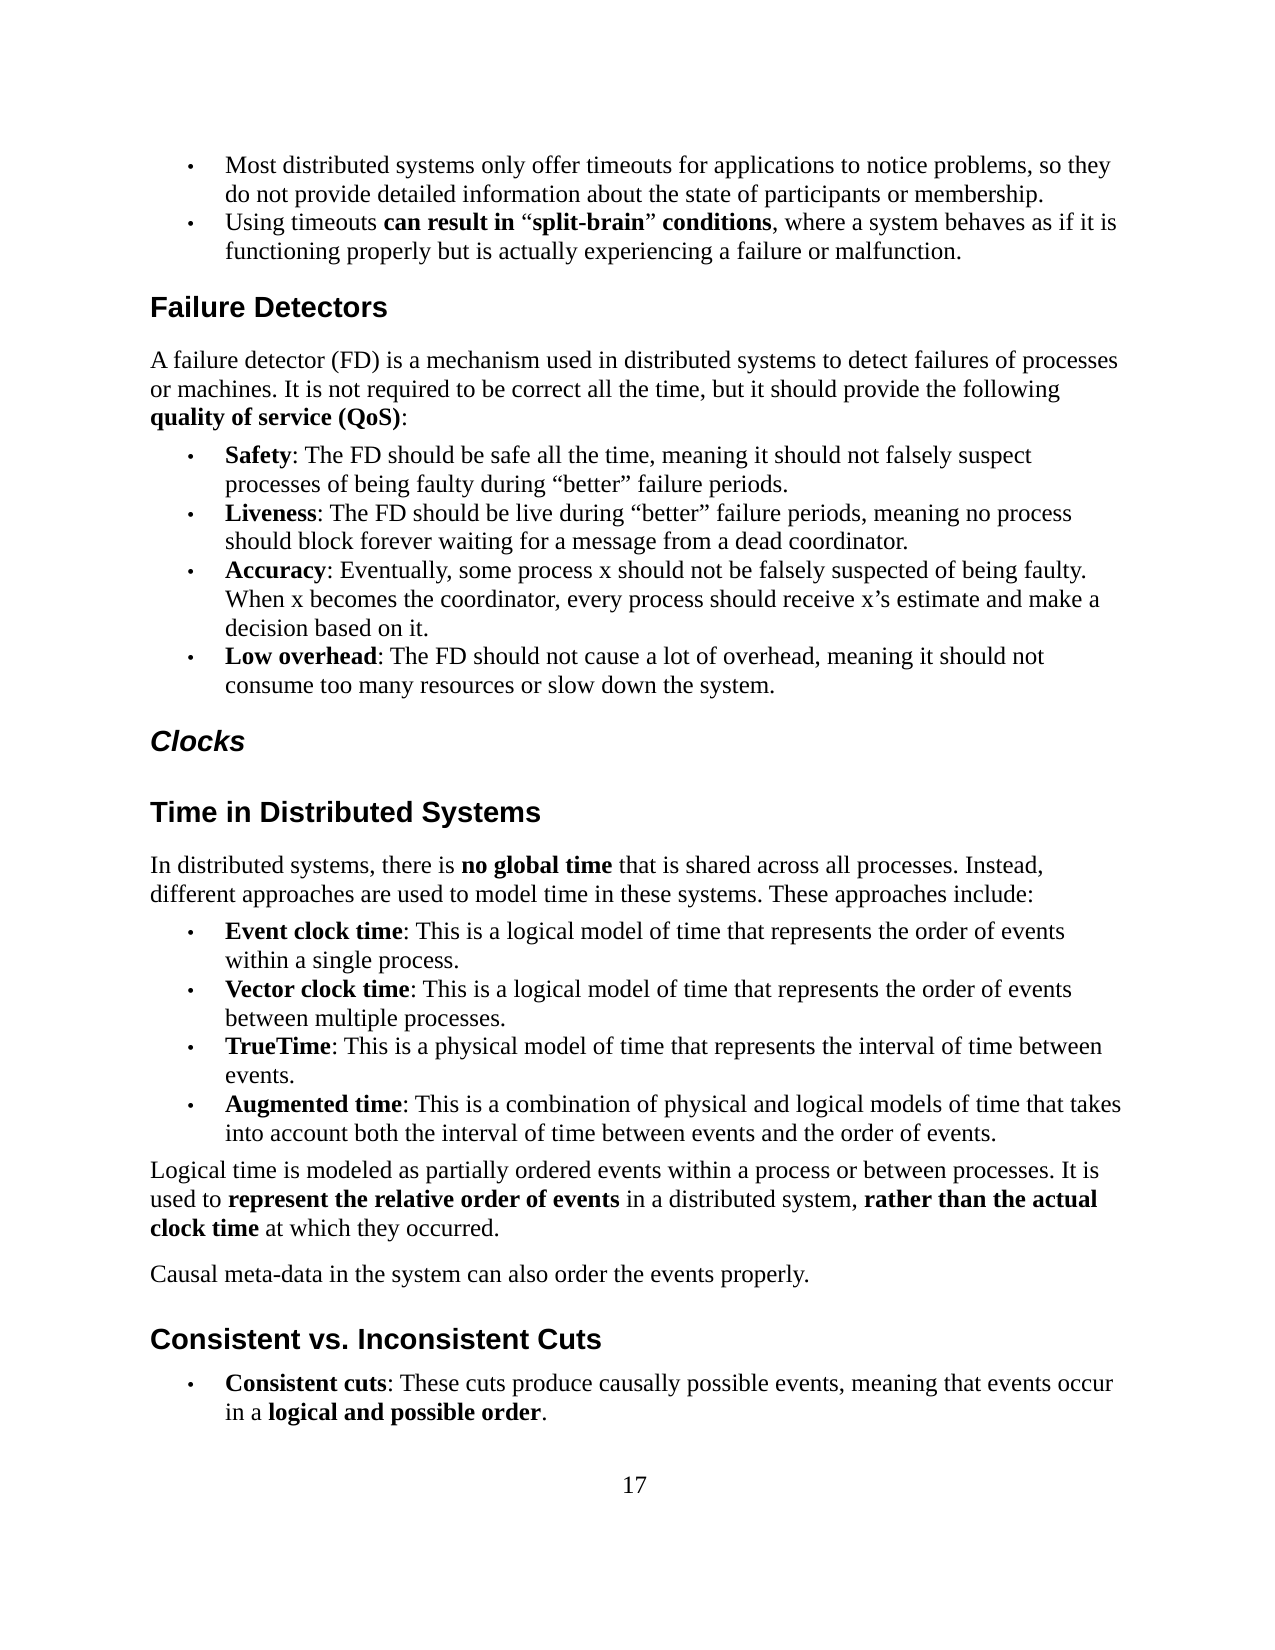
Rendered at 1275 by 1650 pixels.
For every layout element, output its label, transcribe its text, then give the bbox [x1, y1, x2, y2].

subtitle Clocks [150, 724, 1125, 757]
text Causal meta-data in the system can also order the events properly. [150, 1259, 1125, 1288]
text Logical time is modeled as partially ordered events within a process or between processes. It is used to represent the relative order of events in a distributed system, rather than the actual clock time at which they occurred. [150, 1155, 1125, 1242]
text In distributed systems, there is no global time that is shared across all processes. Instead, different approaches are used to model time in these systems. These approaches include: [150, 850, 1125, 907]
list Vector clock time: This is a logical model of time that represents the order of events between multiple processes. [187, 974, 1125, 1031]
subtitle Failure Detectors [150, 290, 1125, 323]
list Accuracy: Eventually, some process x should not be falsely suspected of being faulty. When x becomes the coordinator, every process should receive x’s estimate and make a decision based on it. [187, 555, 1125, 641]
list Most distributed systems only offer timeouts for applications to notice problems, so they do not provide detailed information about the state of participants or membership. [187, 150, 1125, 207]
list TrueTime: This is a physical model of time that represents the interval of time between events. [187, 1031, 1125, 1089]
list Using timeouts can result in “split-brain” conditions, where a system behaves as if it is functioning properly but is actually experiencing a failure or malfunction. [187, 207, 1125, 265]
list Event clock time: This is a logical model of time that represents the order of events within a single process. [187, 916, 1125, 974]
list Liveness: The FD should be live during “better” failure periods, meaning no process should block forever waiting for a message from a dead coordinator. [187, 498, 1125, 555]
list Low overhead: The FD should not cause a lot of overhead, meaning it should not consume too many resources or slow down the system. [187, 641, 1125, 699]
list Consistent cuts: These cuts produce causally possible events, meaning that events occur in a logical and possible order. [187, 1368, 1125, 1426]
list Safety: The FD should be safe all the time, meaning it should not falsely suspect processes of being faulty during “better” failure periods. [187, 440, 1125, 498]
subtitle Time in Distributed Systems [150, 795, 1125, 828]
subtitle Consistent vs. Inconsistent Cuts [150, 1322, 1125, 1356]
list Augmented time: This is a combination of physical and logical models of time that takes into account both the interval of time between events and the order of events. [187, 1089, 1125, 1146]
text A failure detector (FD) is a mechanism used in distributed systems to detect failures of processes or machines. It is not required to be correct all the time, but it should provide the following quality of service (QoS): [150, 345, 1125, 431]
